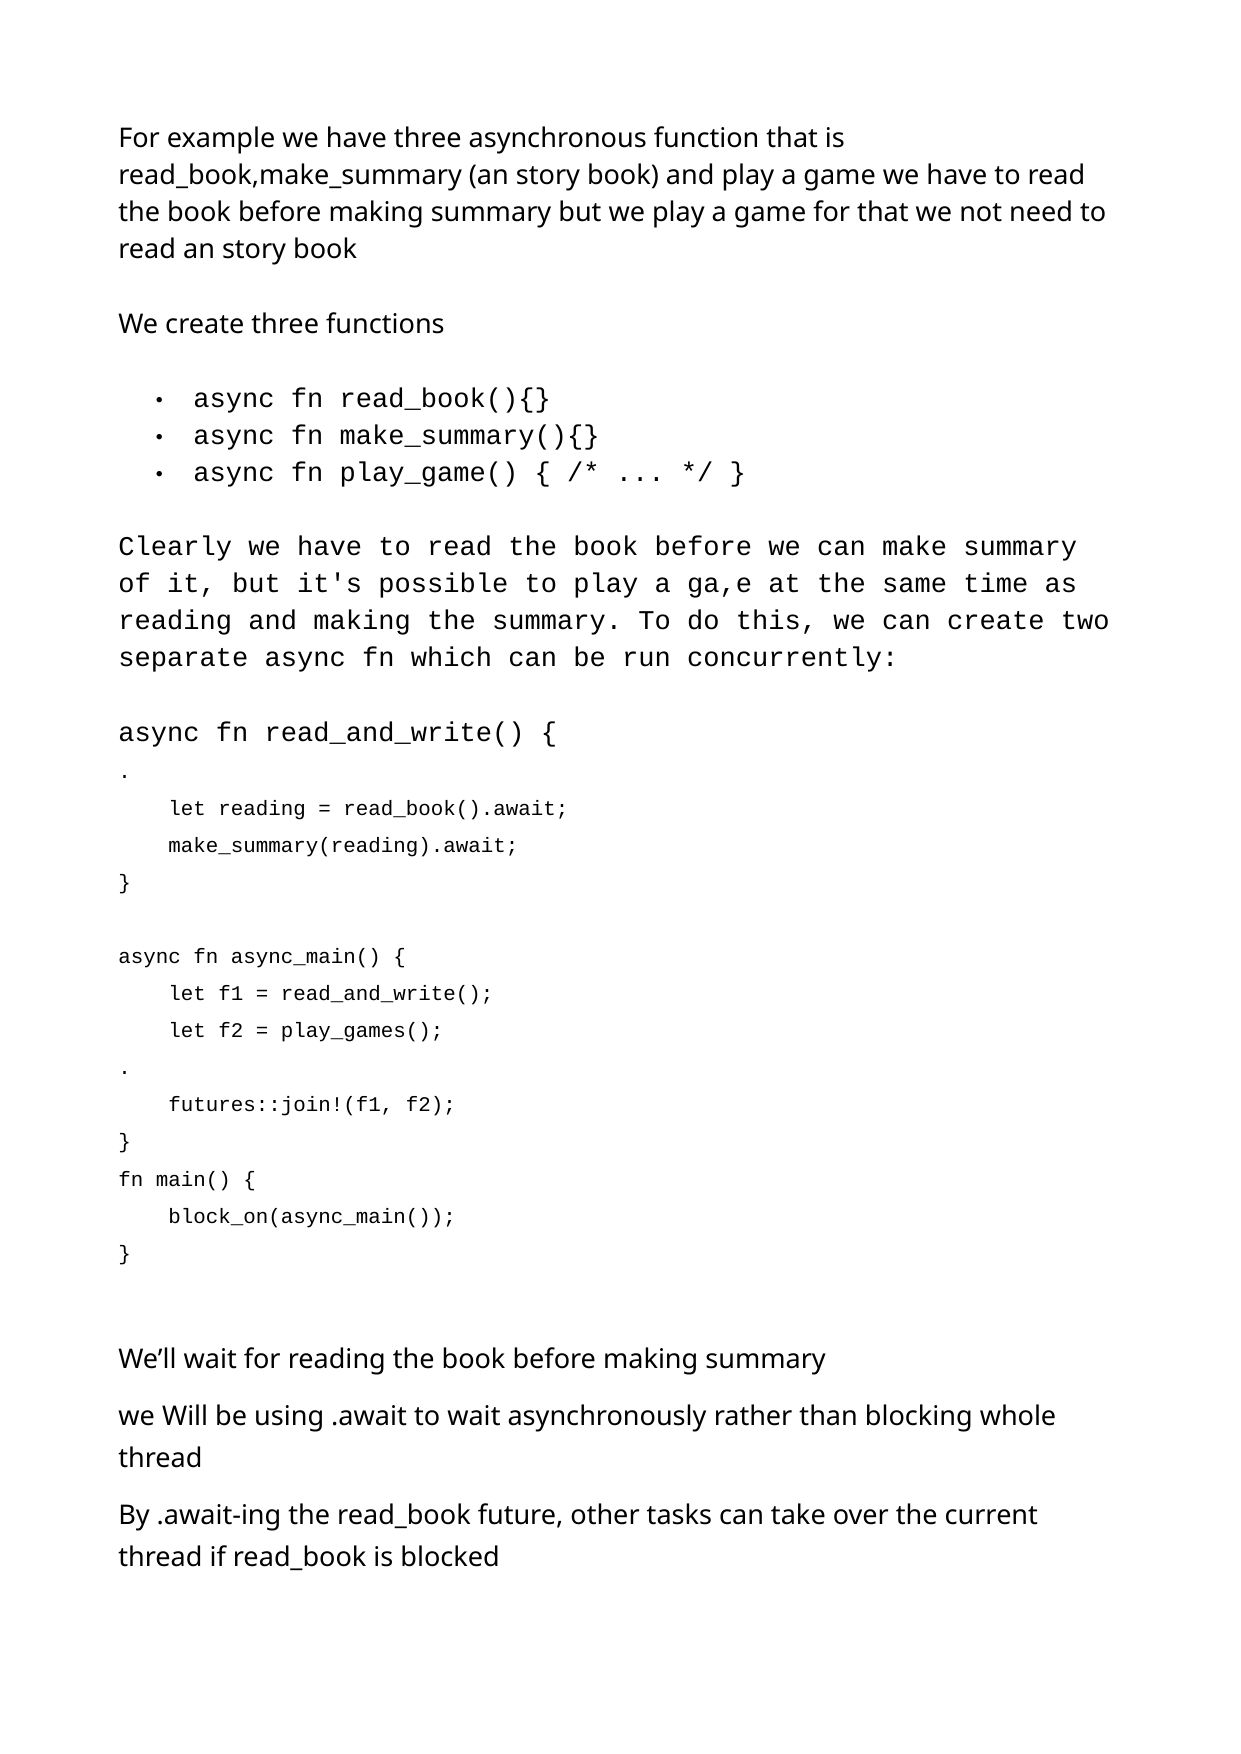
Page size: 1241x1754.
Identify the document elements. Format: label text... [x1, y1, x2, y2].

text We’ll wait for reading the book before making summary [118, 1334, 1122, 1377]
text let f1 = read_and_write(); [118, 971, 1122, 1008]
text We create three functions [118, 303, 1122, 341]
text fn main() { [118, 1156, 1122, 1193]
text make_summary(reading).await; [118, 823, 1122, 860]
text we Will be using .await to wait asynchronously rather than blocking whole thread [118, 1391, 1122, 1476]
text async fn read_and_write() { [118, 711, 1122, 748]
text . [118, 748, 1122, 786]
text block_on(async_main()); [118, 1193, 1122, 1231]
text } [118, 1231, 1122, 1268]
text let reading = read_book().await; [118, 786, 1122, 823]
text futures::join!(f1, f2); [118, 1082, 1122, 1119]
text Clearly we have to read the book before we can make summary of it, but it's possible to play a ga,e at the same time as reading and making the summary. To do this, we can create two separate async fn which can be run concurrently: [118, 526, 1122, 674]
text } [118, 1119, 1122, 1156]
text . [118, 1045, 1122, 1082]
text let f2 = play_games(); [118, 1008, 1122, 1045]
text For example we have three asynchronous function that is read_book,make_summary (an story book) and play a game we have to read the book before making summary but we play a game for that we not need to read an story book [118, 118, 1122, 266]
text } [118, 860, 1122, 897]
list async fn read_book(){} [156, 378, 1122, 415]
text async fn async_main() { [118, 934, 1122, 971]
text By .await-ing the read_book future, other tasks can take over the current thread if read_book is blocked [118, 1490, 1122, 1575]
list async fn play_game() { /* ... */ } [156, 452, 1122, 489]
list async fn make_summary(){} [156, 415, 1122, 452]
